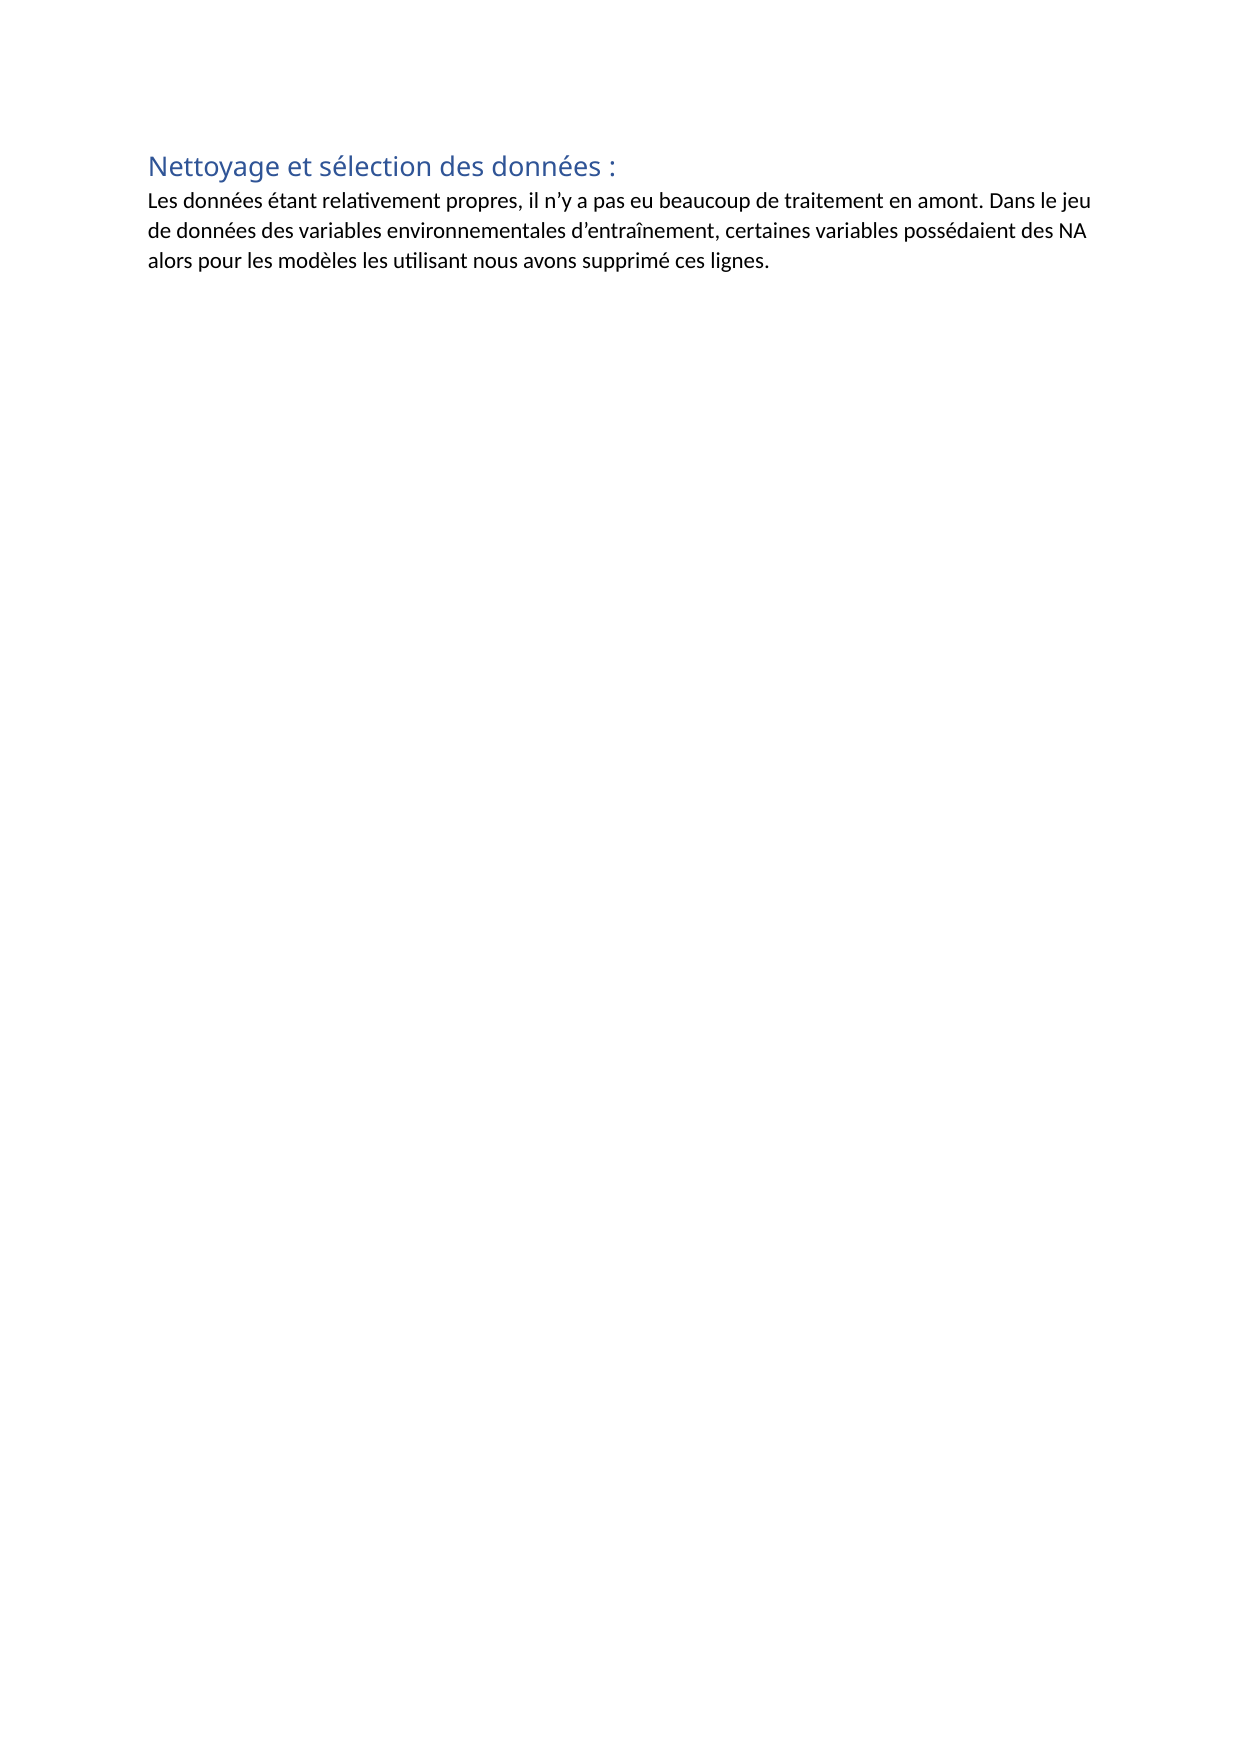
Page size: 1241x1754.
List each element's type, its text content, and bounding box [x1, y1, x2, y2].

text Les données étant relativement propres, il n’y a pas eu beaucoup de traitement en amont. Dans le jeu de données des variables environnementales d’entraînement, certaines variables possédaient des NA alors pour les modèles les utilisant nous avons supprimé ces lignes. [148, 187, 1093, 274]
subtitle Nettoyage et sélection des données : [148, 148, 1093, 184]
